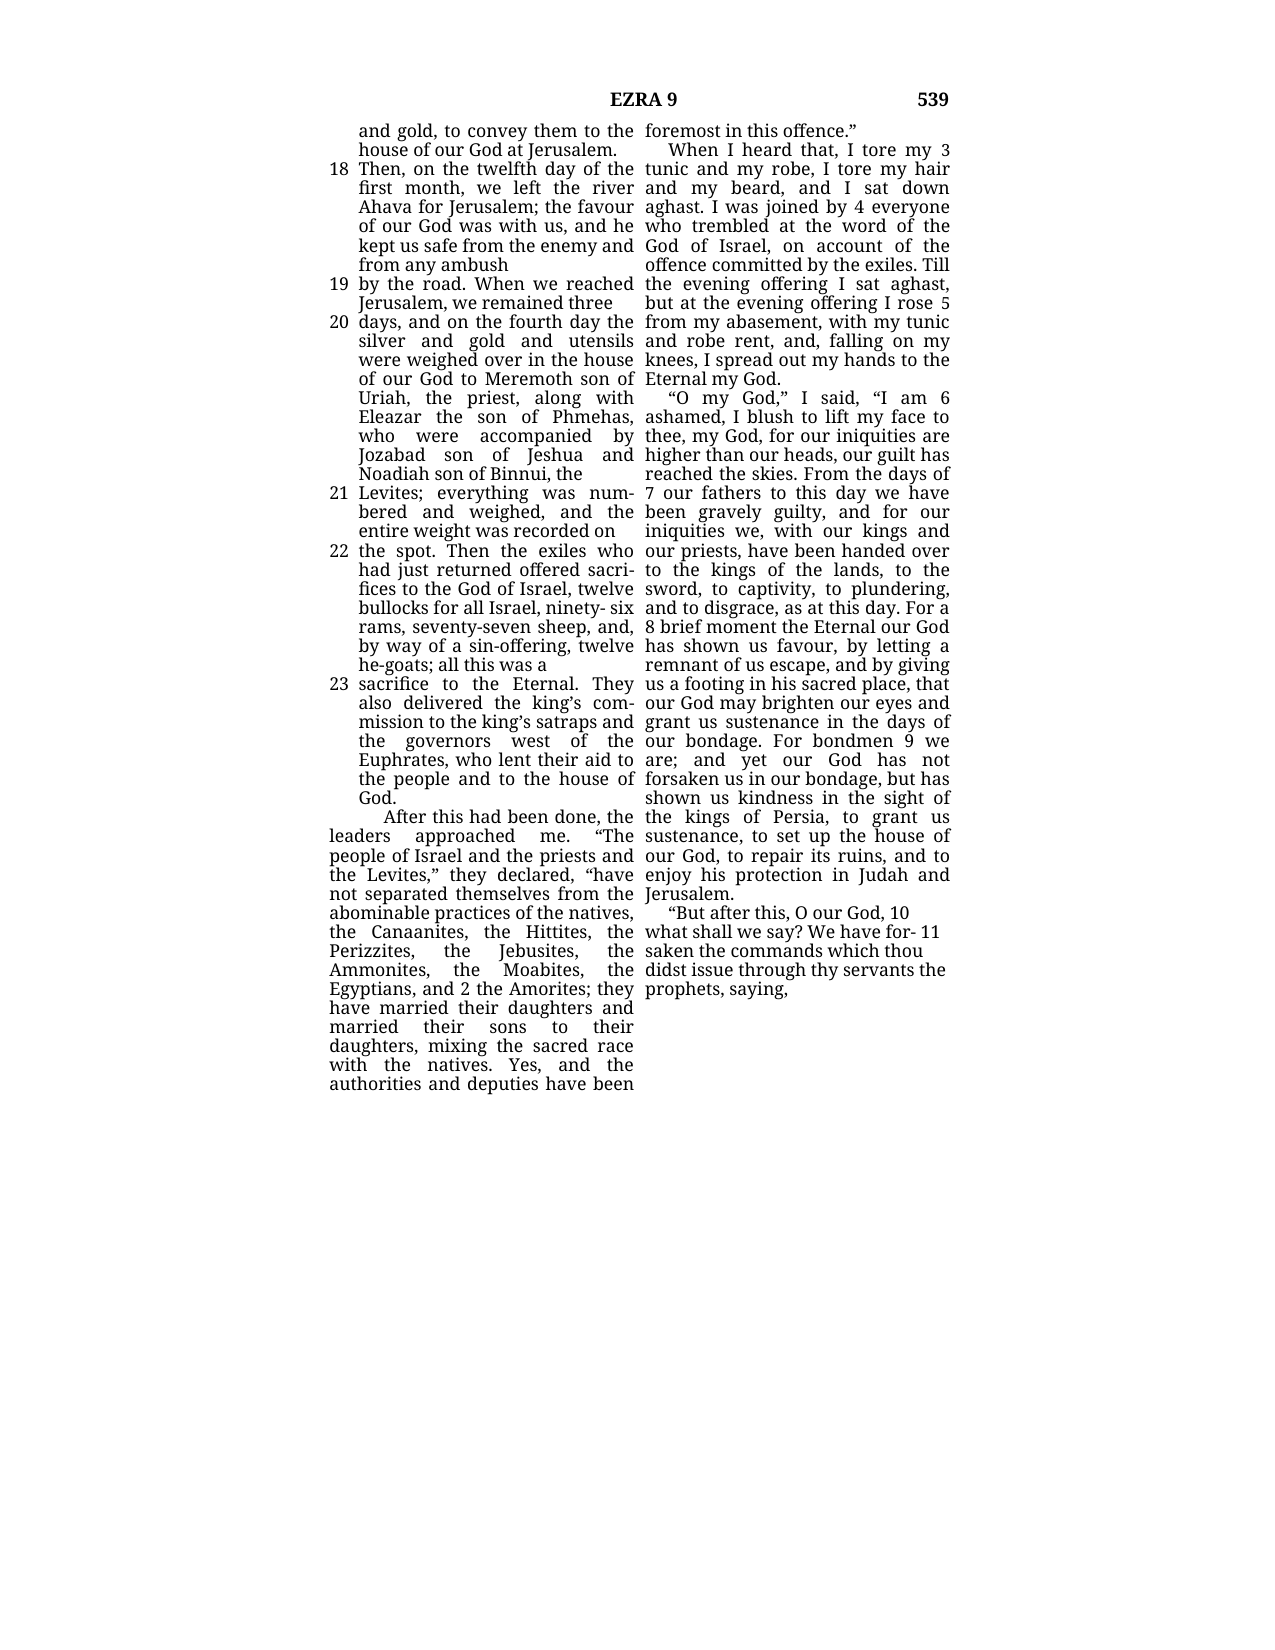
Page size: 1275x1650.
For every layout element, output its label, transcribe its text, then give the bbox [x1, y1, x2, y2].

text “O my God,” I said, “I am 6 ashamed, I blush to lift my face to thee, my God, for our iniquities are higher than our heads, our guilt has reached the skies. From the days of 7 our fathers to this day we have been gravely guilty, and for our iniquities we, with our kings and our priests, have been handed over to the kings of the lands, to the sword, to captiv­ity, to plundering, and to dis­grace, as at this day. For a 8 brief moment the Eternal our God has shown us favour, by letting a remnant of us escape, and by giving us a footing in his sacred place, that our God may brighten our eyes and grant us sustenance in the days of our bondage. For bondmen 9 we are; and yet our God has not forsaken us in our bondage, but has shown us kindness in the sight of the kings of Persia, to grant us sustenance, to set up the house of our God, to repair its ruins, and to enjoy his pro­tection in Judah and Jerusalem. [645, 389, 950, 904]
list Levites; everything was num­bered and weighed, and the entire weight was recorded on [329, 484, 634, 542]
list Then, on the twelfth day of the first month, we left the river Ahava for Jerusalem; the favour of our God was with us, and he kept us safe from the enemy and from any ambush [329, 161, 634, 275]
list days, and on the fourth day the silver and gold and utensils were weighed over in the house of our God to Meremoth son of Uriah, the priest, along with Eleazar the son of Phmehas, who were accompanied by Jozabad son of Jeshua and Noadiah son of Binnui, the [329, 313, 634, 484]
text and gold, to convey them to the house of our God at Jerusalem. [358, 122, 634, 161]
text foremost in this offence.” [645, 122, 950, 141]
list the spot. Then the exiles who had just returned offered sacri­fices to the God of Israel, twelve bullocks for all Israel, ninety- six rams, seventy-seven sheep, and, by way of a sin-offering, twelve he-goats; all this was a [329, 542, 634, 675]
list sacrifice to the Eternal. They also delivered the king’s com­mission to the king’s satraps and the governors west of the Euphrates, who lent their aid to the people and to the house of God. [329, 675, 634, 809]
list by the road. When we reached Jerusalem, we remained three [329, 275, 634, 313]
text After this had been done, the leaders approached me. “The people of Israel and the priests and the Levites,” they declared, “have not separated themselves from the abominable practices of the natives, the Canaanites, the Hittites, the Perizzites, the Jebusites, the Ammonites, the Moabites, the Egyptians, and 2 the Amorites; they have married their daughters and married their sons to their daughters, mixing the sacred race with the natives. Yes, and the authori­ties and deputies have been [329, 809, 634, 1094]
text “But after this, O our God, 10 what shall we say? We have for- 11 saken the commands which thou didst issue through thy servants the prophets, saying, [645, 904, 950, 999]
text When I heard that, I tore my 3 tunic and my robe, I tore my hair and my beard, and I sat down aghast. I was joined by 4 everyone who trembled at the word of the God of Israel, on account of the offence com­mitted by the exiles. Till the evening offering I sat aghast, but at the evening offering I rose 5 from my abasement, with my tunic and robe rent, and, falling on my knees, I spread out my hands to the Eternal my God. [645, 141, 950, 389]
